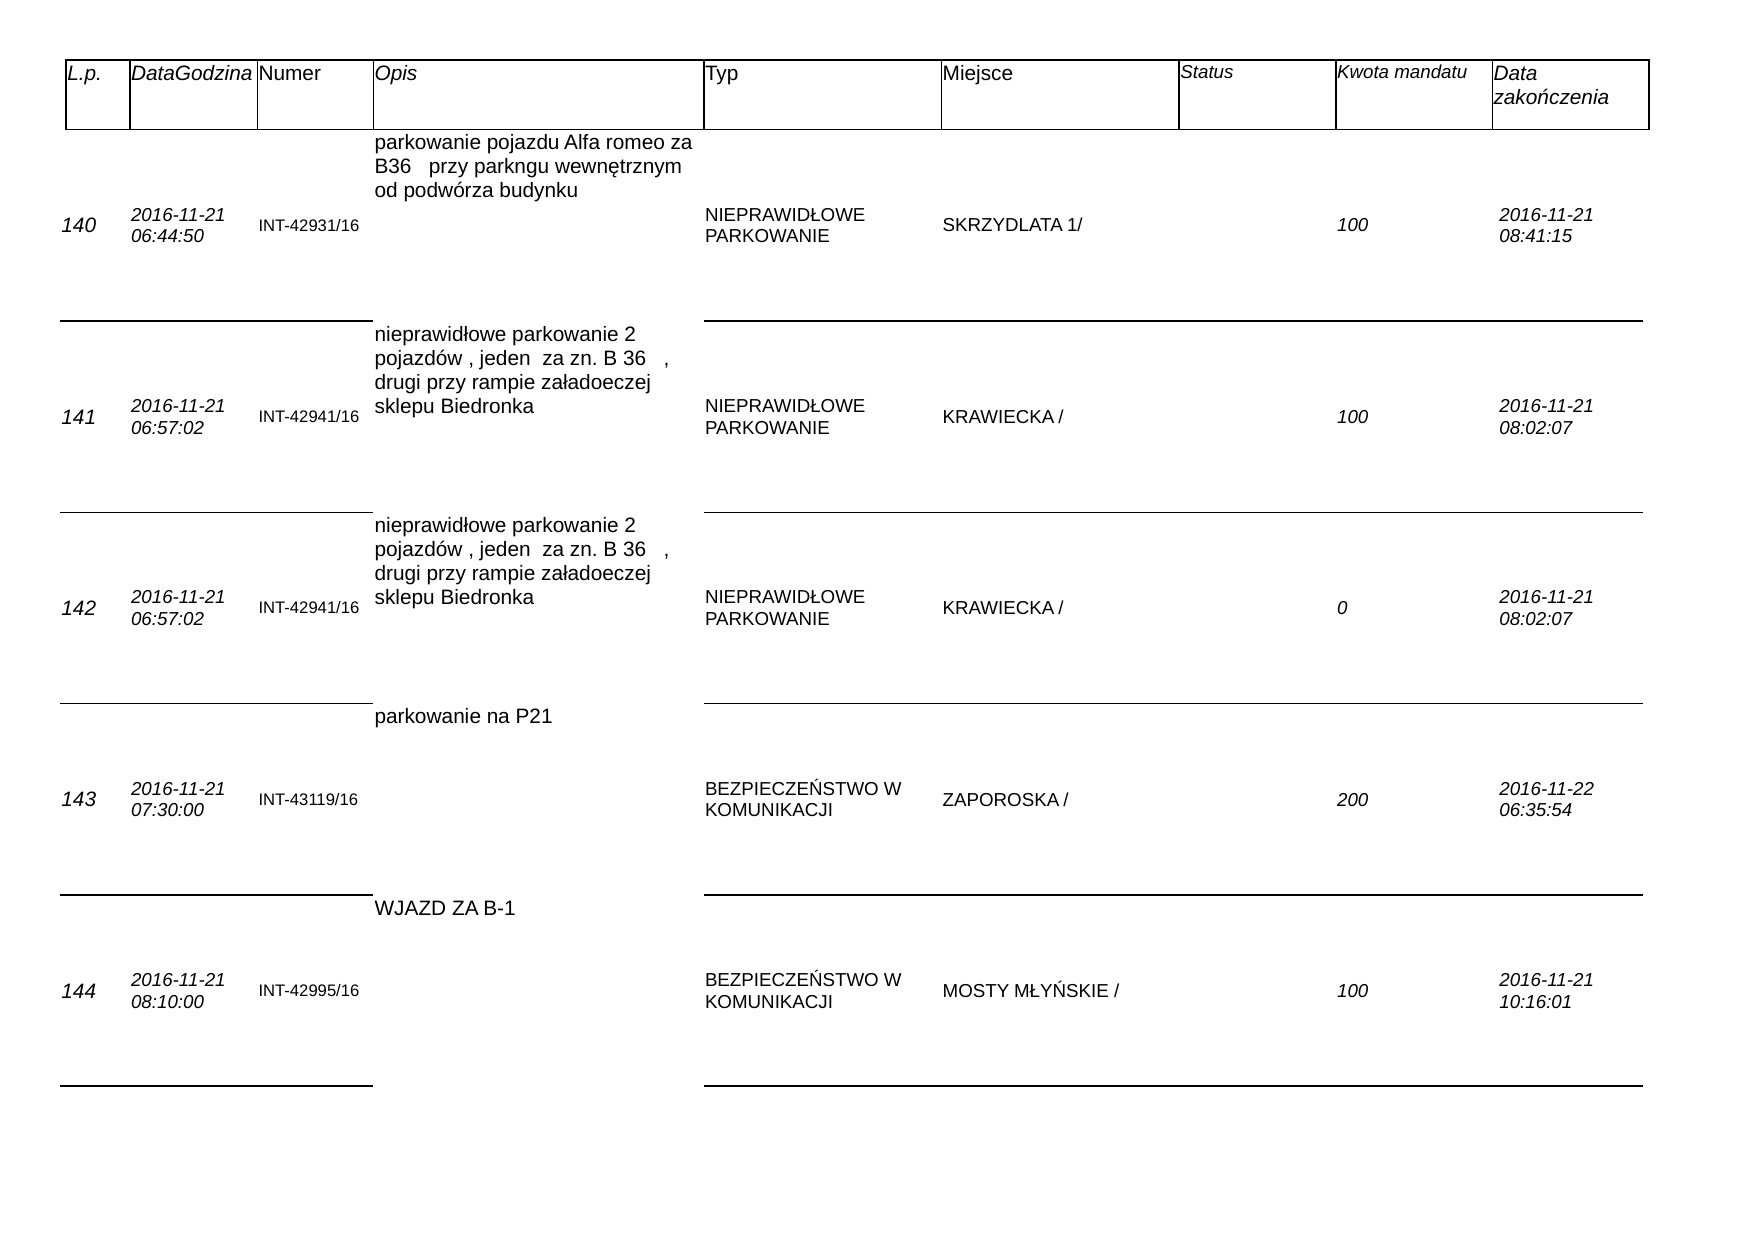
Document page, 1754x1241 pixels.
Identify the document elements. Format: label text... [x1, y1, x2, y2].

table_cell 2016-11-21 08:02:07 [1498, 322, 1643, 511]
table_cell KRAWIECKA / [941, 322, 1179, 511]
table_header Numer [258, 61, 373, 129]
table_cell nieprawidłowe parkowanie 2 pojazdów , jeden za zn. B 36 , drugi przy rampie załadoeczej sklepu Biedronka [373, 511, 704, 703]
table_cell [1179, 322, 1336, 511]
table_cell 2016-11-21 07:30:00 [130, 704, 257, 894]
table_cell [1643, 894, 1649, 1085]
table_cell KRAWIECKA / [941, 513, 1179, 703]
table_cell 2016-11-21 06:44:50 [130, 130, 257, 320]
table_cell BEZPIECZEŃSTWO W KOMUNIKACJI [704, 896, 941, 1085]
table_cell [1179, 513, 1336, 703]
table_cell 200 [1336, 704, 1498, 894]
table_header Kwota mandatu [1337, 61, 1492, 129]
table_cell parkowanie na P21 [373, 703, 704, 894]
table_cell [1179, 704, 1336, 894]
table_header Typ [705, 61, 941, 129]
table_cell BEZPIECZEŃSTWO W KOMUNIKACJI [704, 704, 941, 894]
table_cell 100 [1336, 322, 1498, 511]
table_cell 0 [1336, 513, 1498, 703]
table_cell MOSTY MŁYŃSKIE / [941, 896, 1179, 1085]
table_header [60, 59, 65, 129]
table_cell 2016-11-22 06:35:54 [1498, 704, 1643, 894]
table_cell NIEPRAWIDŁOWE PARKOWANIE [704, 513, 941, 703]
table_cell 2016-11-21 10:16:01 [1498, 896, 1643, 1085]
table_cell [1643, 320, 1649, 511]
table_header Data zakończenia [1493, 61, 1648, 129]
table_cell 143 [60, 704, 130, 894]
table_cell [1643, 511, 1649, 703]
table_cell 2016-11-21 06:57:02 [130, 322, 257, 511]
table_cell 2016-11-21 08:02:07 [1498, 513, 1643, 703]
table_cell [1643, 703, 1649, 894]
table_header Status [1180, 61, 1335, 129]
table_cell 141 [60, 322, 130, 511]
table_cell INT-42931/16 [257, 130, 373, 320]
table_cell ZAPOROSKA / [941, 704, 1179, 894]
table_header Opis [374, 61, 703, 129]
table_cell 144 [60, 896, 130, 1085]
table_cell nieprawidłowe parkowanie 2 pojazdów , jeden za zn. B 36 , drugi przy rampie załadoeczej sklepu Biedronka [373, 320, 704, 511]
table_cell 140 [60, 129, 130, 320]
table_cell INT-42941/16 [257, 322, 373, 511]
table_cell 2016-11-21 08:41:15 [1498, 130, 1643, 320]
table_cell WJAZD ZA B-1 [373, 894, 704, 1085]
table_header Miejsce [942, 61, 1178, 129]
table_cell 100 [1336, 130, 1498, 320]
table_cell [1643, 130, 1649, 320]
table_cell NIEPRAWIDŁOWE PARKOWANIE [704, 322, 941, 511]
table_cell INT-43119/16 [257, 704, 373, 894]
table_cell [1179, 896, 1336, 1085]
table_cell 100 [1336, 896, 1498, 1085]
table_cell parkowanie pojazdu Alfa romeo za B36 przy parkngu wewnętrznym od podwórza budynku [373, 130, 704, 320]
table_cell 2016-11-21 08:10:00 [130, 896, 257, 1085]
table_cell INT-42941/16 [257, 513, 373, 703]
table_cell [1179, 130, 1336, 320]
table_cell 142 [60, 513, 130, 703]
table_header DataGodzina [131, 61, 257, 129]
table_cell NIEPRAWIDŁOWE PARKOWANIE [704, 130, 941, 320]
table_cell 2016-11-21 06:57:02 [130, 513, 257, 703]
table_cell INT-42995/16 [257, 896, 373, 1085]
table_header L.p. [67, 61, 129, 129]
table_cell SKRZYDLATA 1/ [941, 130, 1179, 320]
